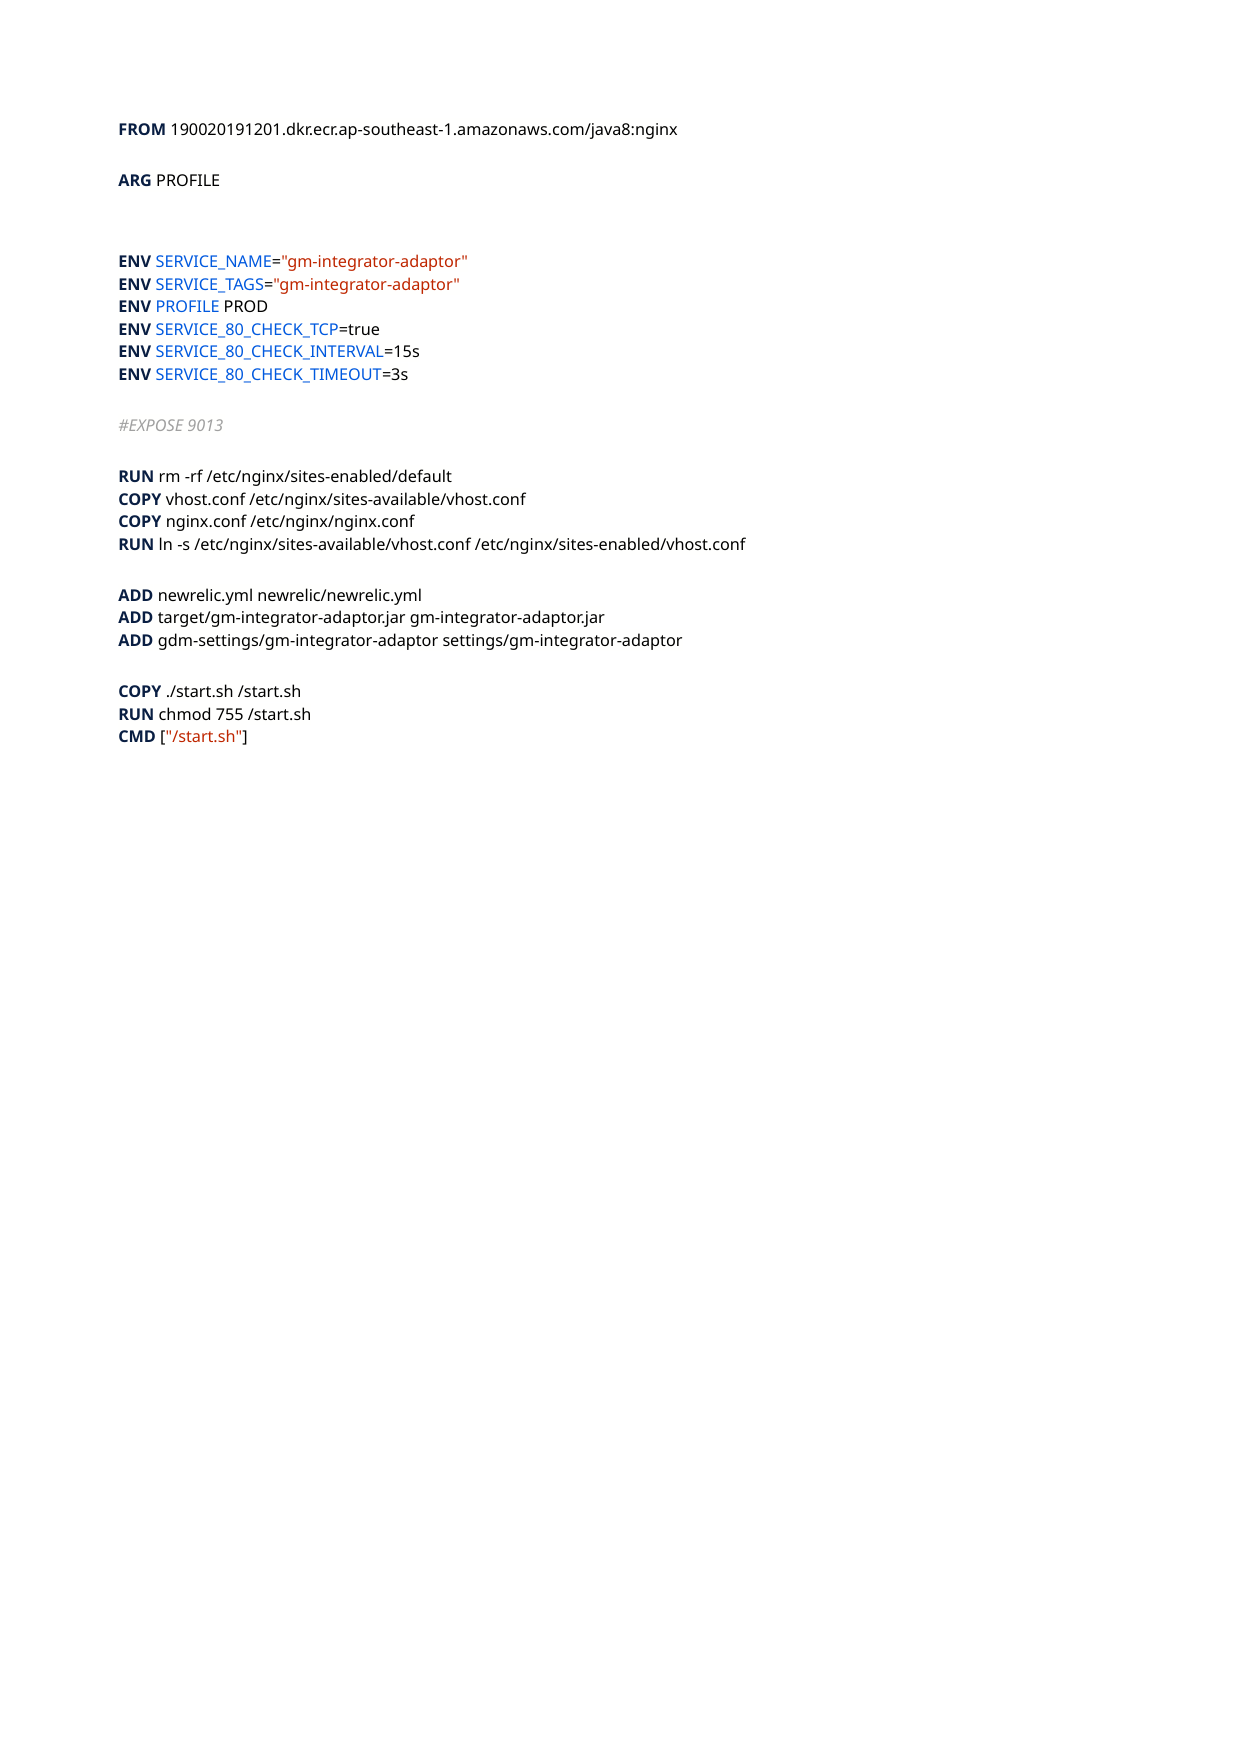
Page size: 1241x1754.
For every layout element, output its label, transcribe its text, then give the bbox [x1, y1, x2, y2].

text ADD gdm-settings/gm-integrator-adaptor settings/gm-integrator-adaptor [118, 628, 1122, 651]
text ENV SERVICE_80_CHECK_INTERVAL=15s [118, 340, 1122, 362]
text ENV PROFILE PROD [118, 295, 1122, 317]
text ADD target/gm-integrator-adaptor.jar gm-integrator-adaptor.jar [118, 606, 1122, 628]
text FROM 190020191201.dkr.ecr.ap-southeast-1.amazonaws.com/java8:nginx [118, 118, 1122, 140]
text ENV SERVICE_TAGS="gm-integrator-adaptor" [118, 272, 1122, 295]
text COPY vhost.conf /etc/nginx/sites-available/vhost.conf [118, 487, 1122, 510]
text RUN ln -s /etc/nginx/sites-available/vhost.conf /etc/nginx/sites-enabled/vhost.conf [118, 532, 1122, 555]
text ENV SERVICE_NAME="gm-integrator-adaptor" [118, 250, 1122, 272]
text RUN rm -rf /etc/nginx/sites-enabled/default [118, 465, 1122, 487]
text COPY ./start.sh /start.sh [118, 680, 1122, 702]
text CMD ["/start.sh"] [118, 725, 1122, 747]
text COPY nginx.conf /etc/nginx/nginx.conf [118, 510, 1122, 532]
text #EXPOSE 9013 [118, 413, 1122, 436]
text RUN chmod 755 /start.sh [118, 702, 1122, 725]
text ENV SERVICE_80_CHECK_TIMEOUT=3s [118, 362, 1122, 385]
text ARG PROFILE [118, 169, 1122, 192]
text ENV SERVICE_80_CHECK_TCP=true [118, 317, 1122, 340]
text ADD newrelic.yml newrelic/newrelic.yml [118, 583, 1122, 606]
